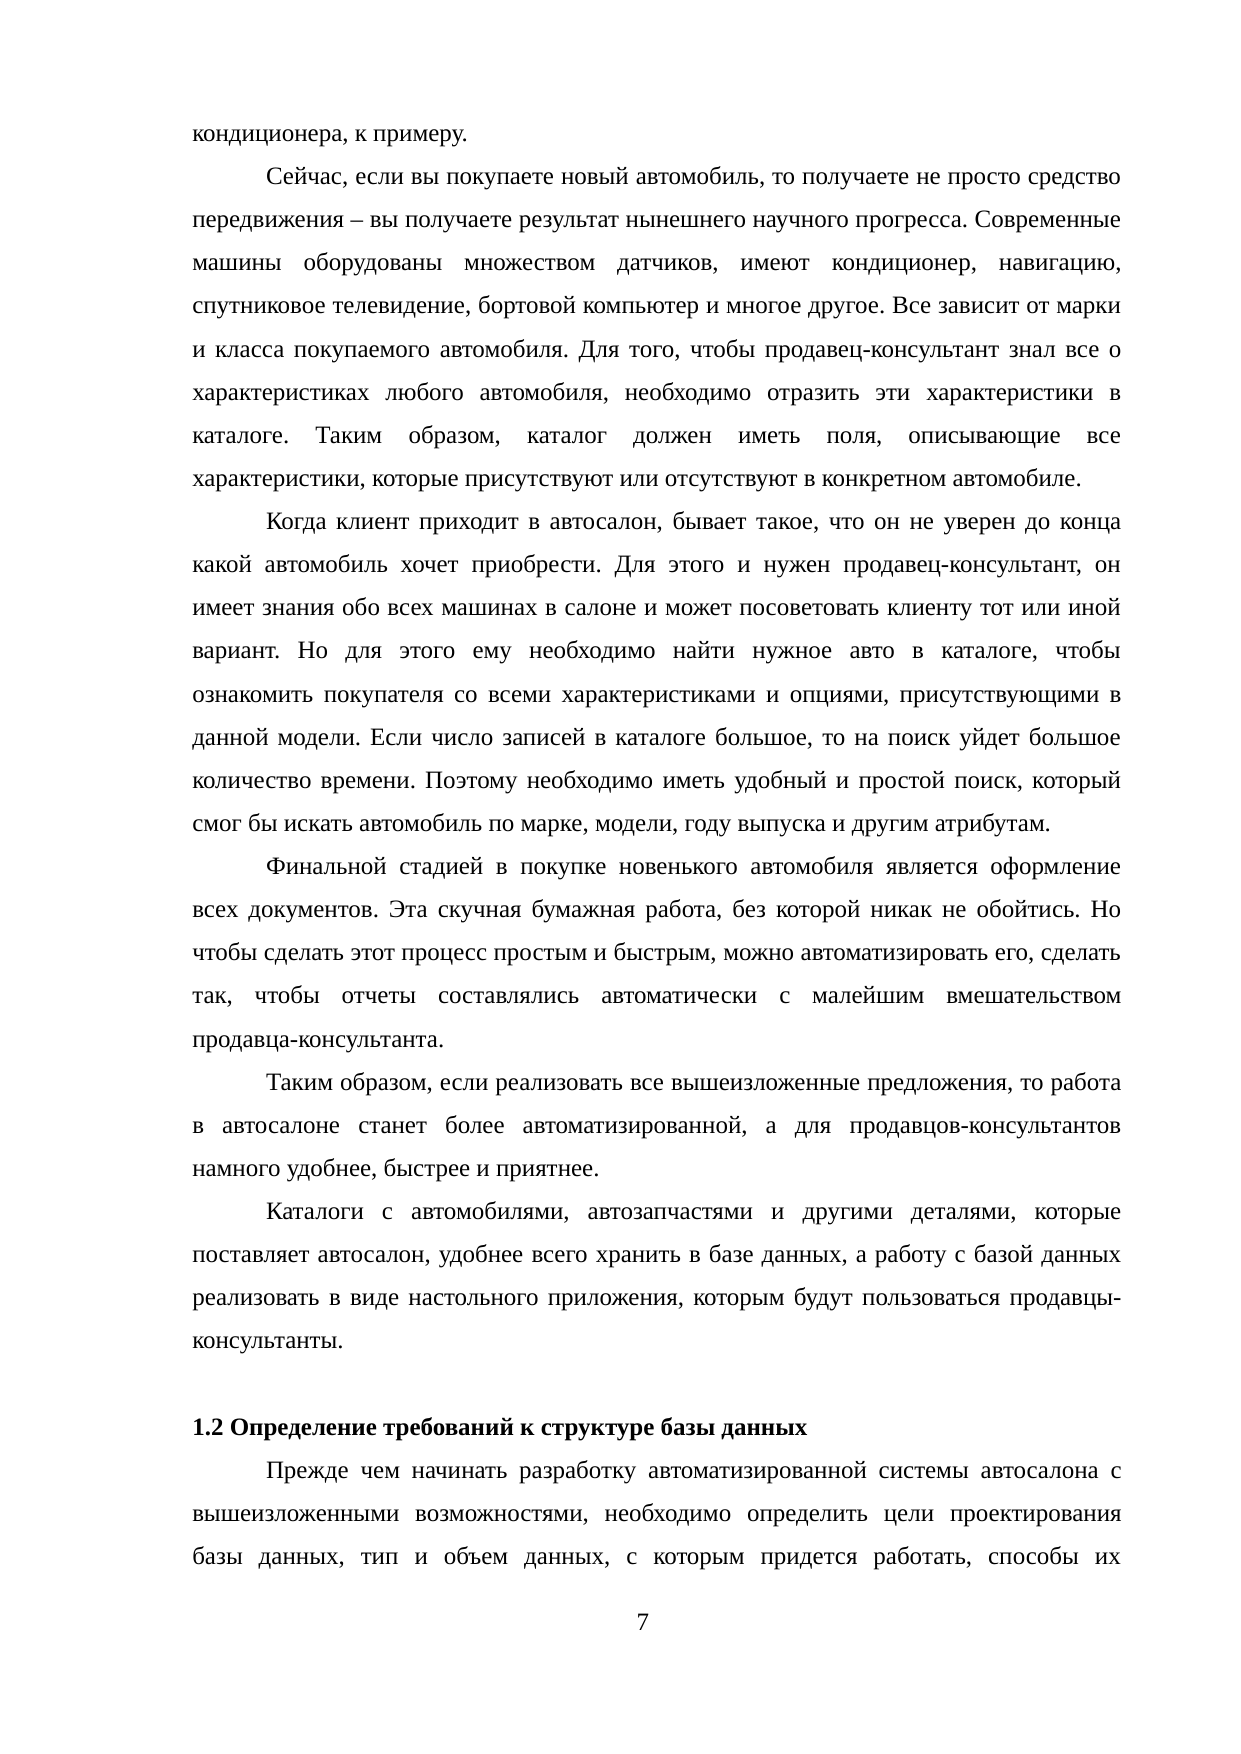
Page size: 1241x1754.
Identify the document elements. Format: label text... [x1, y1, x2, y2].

text Таким образом, если реализовать все вышеизложенные предложения, то работа в автосалоне станет более автоматизированной, а для продавцов-консультантов намного удобнее, быстрее и приятнее. [192, 1067, 1122, 1182]
text Прежде чем начинать разработку автоматизированной системы автосалона с вышеизложенными возможностями, необходимо определить цели проектирования базы данных, тип и объем данных, с которым придется работать, способы их [192, 1455, 1122, 1570]
text Каталоги с автомобилями, автозапчастями и другими деталями, которые поставляет автосалон, удобнее всего хранить в базе данных, а работу с базой данных реализовать в виде настольного приложения, которым будут пользоваться продавцы-консультанты. [192, 1196, 1122, 1354]
subtitle 1.2 Определение требований к структуре базы данных [192, 1412, 1122, 1441]
text Когда клиент приходит в автосалон, бывает такое, что он не уверен до конца какой автомобиль хочет приобрести. Для этого и нужен продавец-консультант, он имеет знания обо всех машинах в салоне и может посоветовать клиенту тот или иной вариант. Но для этого ему необходимо найти нужное авто в каталоге, чтобы ознакомить покупателя со всеми характеристиками и опциями, присутствующими в данной модели. Если число записей в каталоге большое, то на поиск уйдет большое количество времени. Поэтому необходимо иметь удобный и простой поиск, который смог бы искать автомобиль по марке, модели, году выпуска и другим атрибутам. [192, 506, 1122, 837]
text Финальной стадией в покупке новенького автомобиля является оформление всех документов. Эта скучная бумажная работа, без которой никак не обойтись. Но чтобы сделать этот процесс простым и быстрым, можно автоматизировать его, сделать так, чтобы отчеты составлялись автоматически с малейшим вмешательством продавца-консультанта. [192, 851, 1122, 1052]
text Сейчас, если вы покупаете новый автомобиль, то получаете не просто средство передвижения – вы получаете результат нынешнего научного прогресса. Современные машины оборудованы множеством датчиков, имеют кондиционер, навигацию, спутниковое телевидение, бортовой компьютер и многое другое. Все зависит от марки и класса покупаемого автомобиля. Для того, чтобы продавец-консультант знал все о характеристиках любого автомобиля, необходимо отразить эти характеристики в каталоге. Таким образом, каталог должен иметь поля, описывающие все характеристики, которые присутствуют или отсутствуют в конкретном автомобиле. [192, 161, 1122, 492]
text кондиционера, к примеру. [192, 118, 1122, 147]
